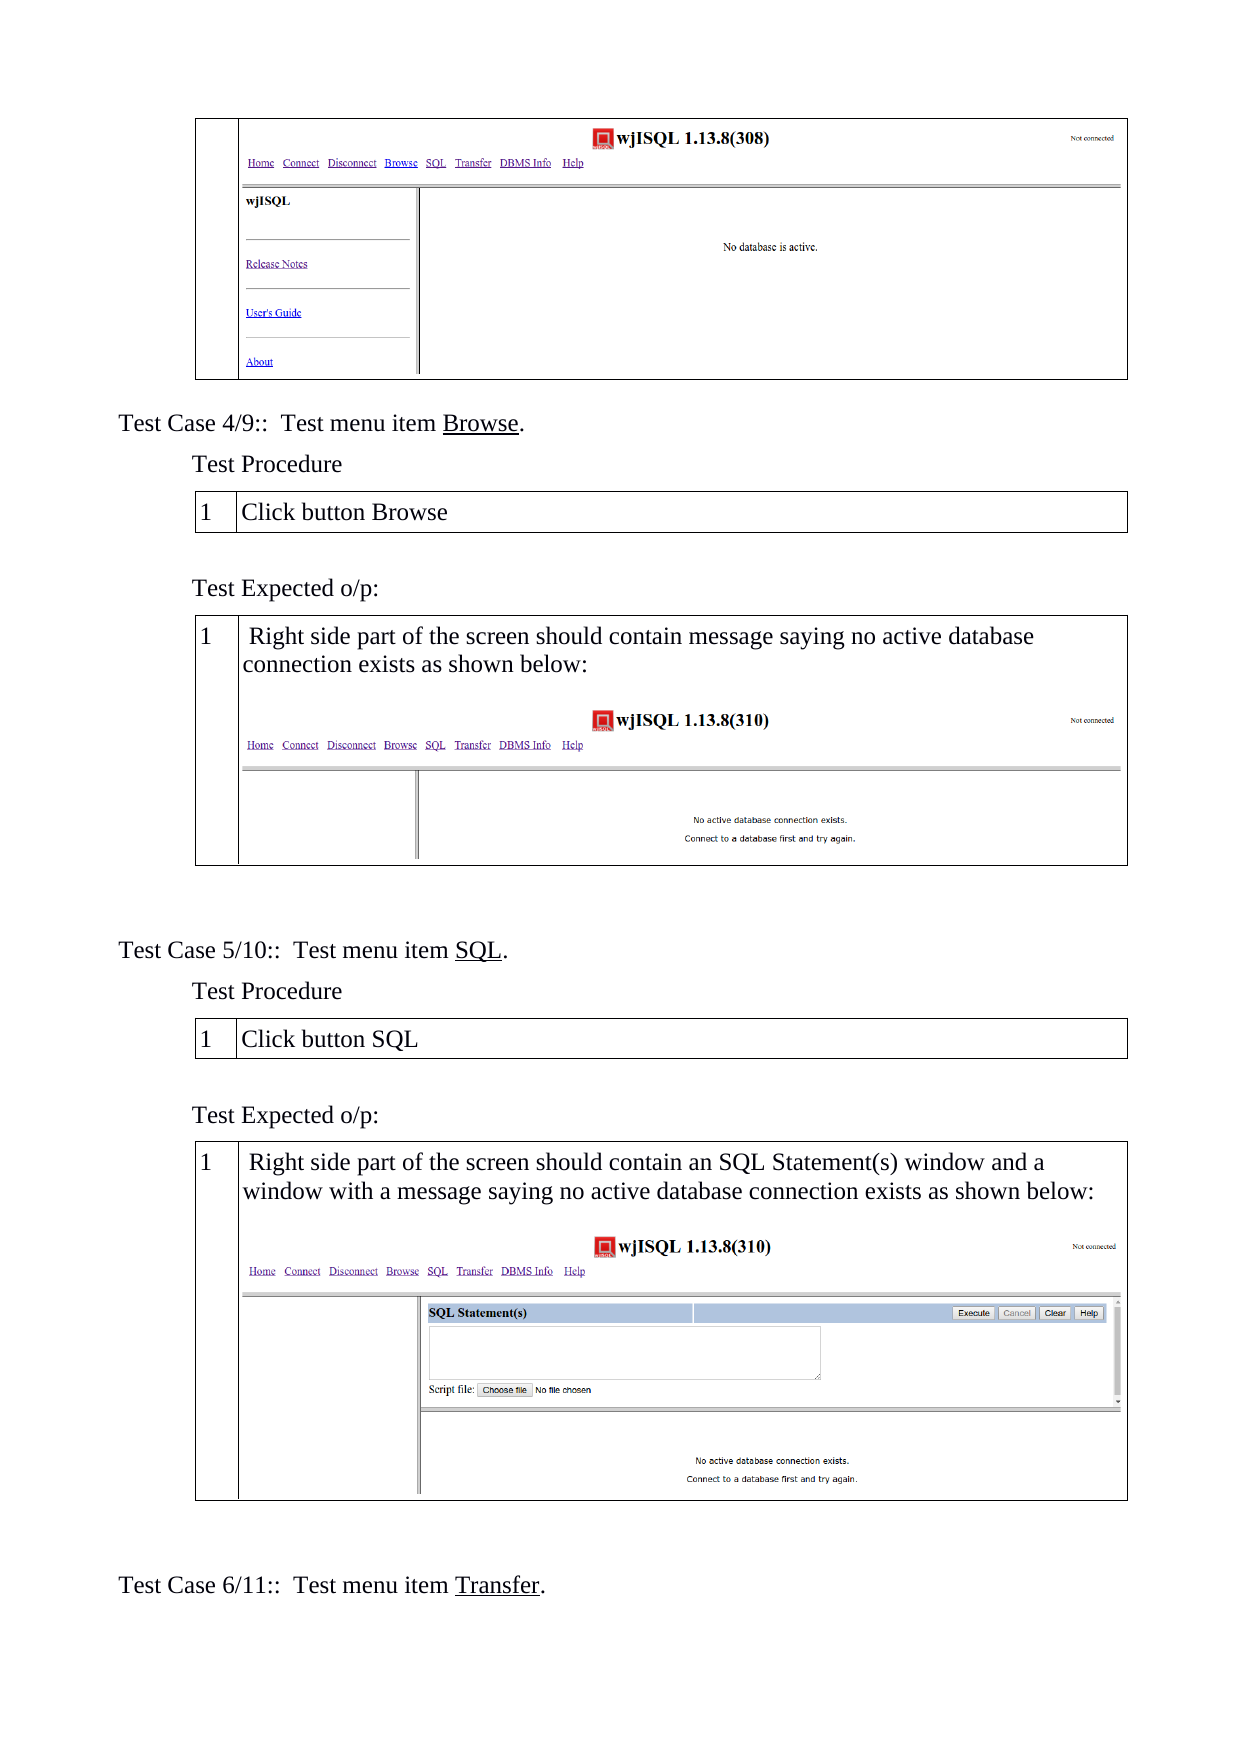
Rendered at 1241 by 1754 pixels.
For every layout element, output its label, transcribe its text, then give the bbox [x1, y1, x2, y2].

text Test Procedure [118, 449, 1122, 478]
table_header Right side part of the screen should contain message saying no active database connection exists as shown below: [239, 616, 1127, 864]
text Test Procedure [118, 976, 1122, 1005]
table_header [239, 119, 1127, 379]
text Test Expected o/p: [118, 573, 1122, 602]
text Test Case 5/10:: Test menu item SQL. [118, 935, 1122, 964]
table_header 1 [196, 1019, 236, 1058]
text Test Case 4/9:: Test menu item Browse. [118, 408, 1122, 437]
table_header Click button Browse [237, 492, 1127, 532]
text Test Expected o/p: [118, 1100, 1122, 1129]
table_header 1 [196, 1142, 238, 1499]
text Test Case 6/11:: Test menu item Transfer. [118, 1570, 1122, 1599]
picture [242, 124, 1121, 374]
table_header Click button SQL [237, 1019, 1127, 1058]
table_header 1 [196, 492, 236, 532]
picture [242, 1233, 1121, 1494]
table_header [196, 119, 238, 379]
picture [242, 707, 1121, 859]
table_header 1 [196, 616, 238, 864]
table_header Right side part of the screen should contain an SQL Statement(s) window and a window with a message saying no active database connection exists as shown below: [239, 1142, 1127, 1499]
